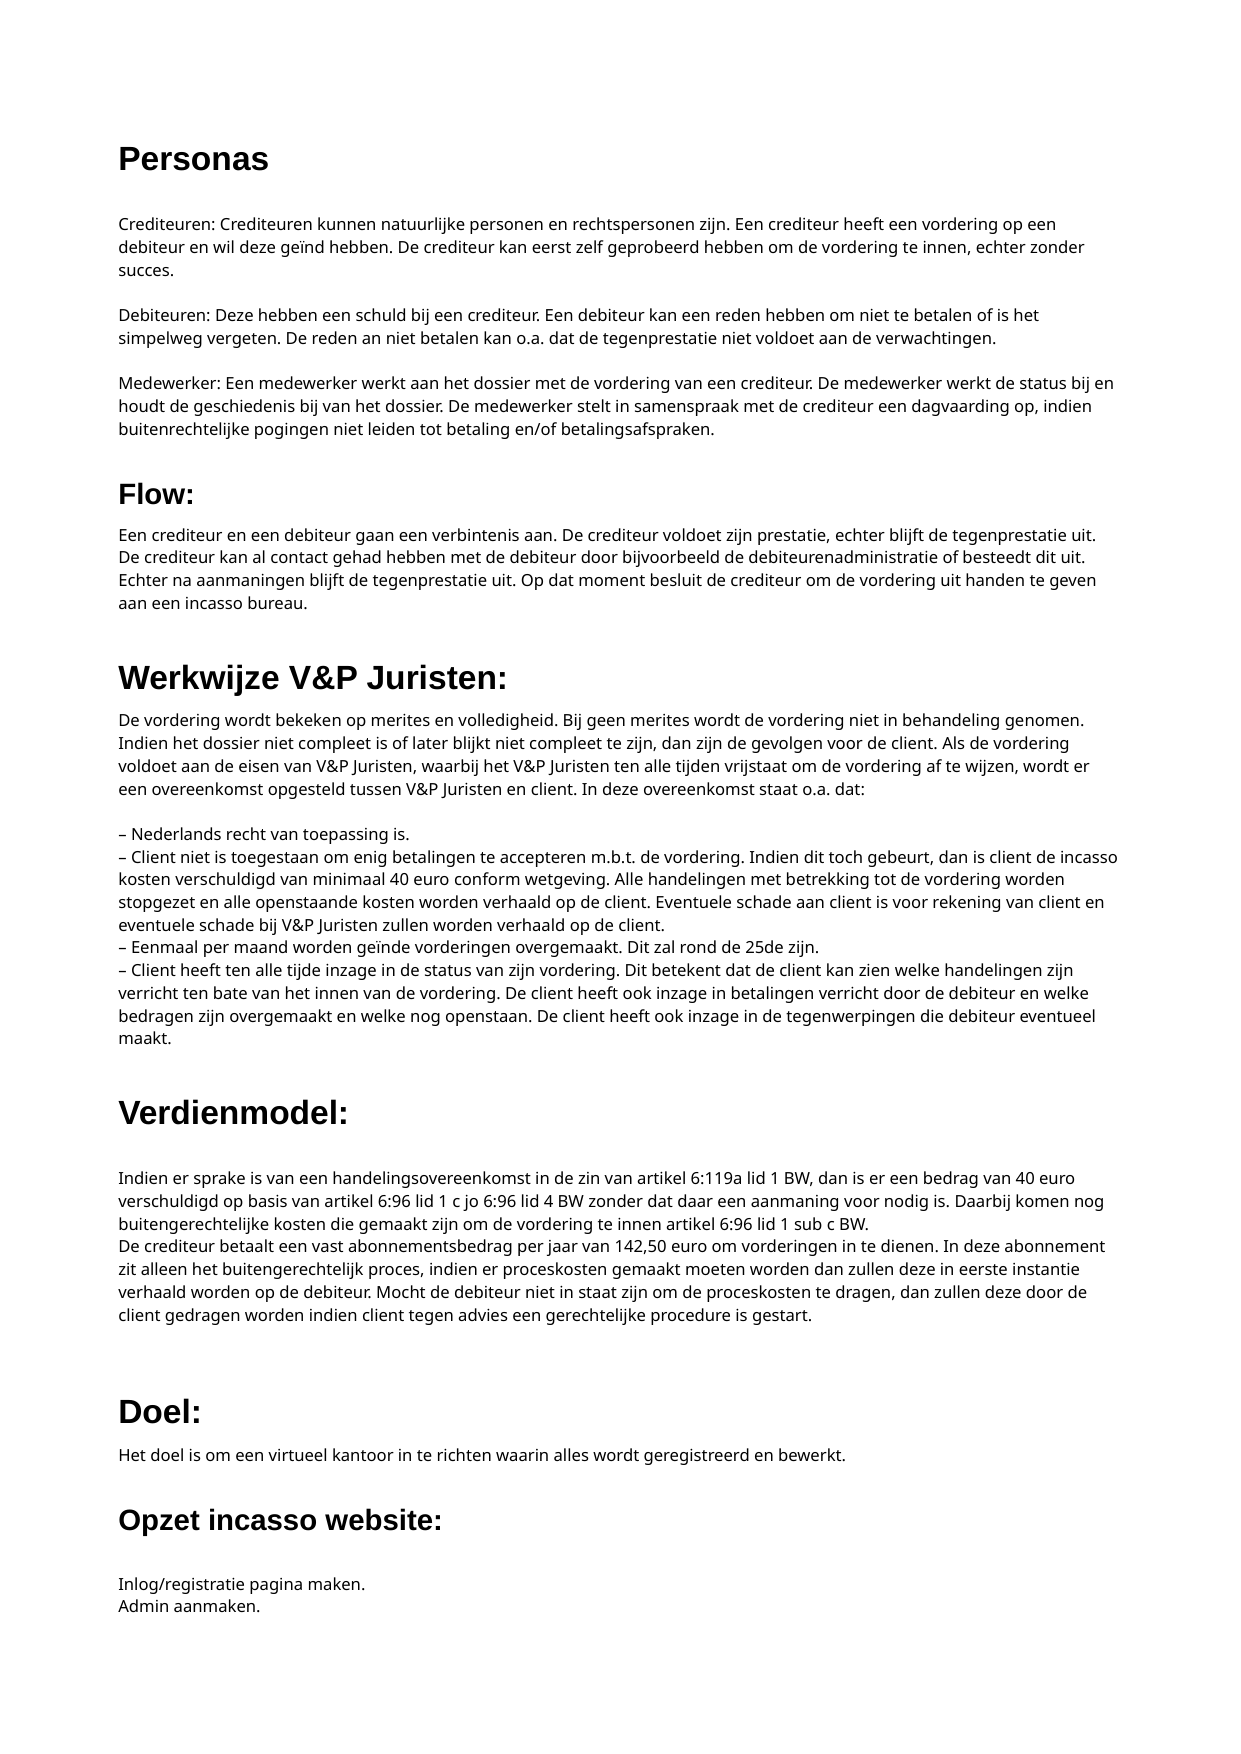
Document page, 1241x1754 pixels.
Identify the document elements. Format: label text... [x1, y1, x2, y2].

text Crediteuren: Crediteuren kunnen natuurlijke personen en rechtspersonen zijn. Een crediteur heeft een vordering op een debiteur en wil deze geïnd hebben. De crediteur kan eerst zelf geprobeerd hebben om de vordering te innen, echter zonder succes. [118, 213, 1122, 281]
text De crediteur betaalt een vast abonnementsbedrag per jaar van 142,50 euro om vorderingen in te dienen. In deze abonnement zit alleen het buitengerechtelijk proces, indien er proceskosten gemaakt moeten worden dan zullen deze in eerste instantie verhaald worden op de debiteur. Mocht de debiteur niet in staat zijn om de proceskosten te dragen, dan zullen deze door de client gedragen worden indien client tegen advies een gerechtelijke procedure is gestart. [118, 1235, 1122, 1326]
subtitle Werkwijze V&P Juristen: [118, 658, 1122, 696]
text Admin aanmaken. [118, 1595, 1122, 1618]
subtitle Opzet incasso website: [118, 1503, 1122, 1537]
text – Client heeft ten alle tijde inzage in de status van zijn vordering. Dit betekent dat de client kan zien welke handelingen zijn verricht ten bate van het innen van de vordering. De client heeft ook inzage in betalingen verricht door de debiteur en welke bedragen zijn overgemaakt en welke nog openstaan. De client heeft ook inzage in de tegenwerpingen die debiteur eventueel maakt. [118, 959, 1122, 1049]
text Indien er sprake is van een handelingsovereenkomst in de zin van artikel 6:119a lid 1 BW, dan is er een bedrag van 40 euro verschuldigd op basis van artikel 6:96 lid 1 c jo 6:96 lid 4 BW zonder dat daar een aanmaning voor nodig is. Daarbij komen nog buitengerechtelijke kosten die gemaakt zijn om de vordering te innen artikel 6:96 lid 1 sub c BW. [118, 1167, 1122, 1235]
subtitle Flow: [118, 477, 1122, 511]
text – Nederlands recht van toepassing is. [118, 822, 1122, 845]
text Een crediteur en een debiteur gaan een verbintenis aan. De crediteur voldoet zijn prestatie, echter blijft de tegenprestatie uit. De crediteur kan al contact gehad hebben met de debiteur door bijvoorbeeld de debiteurenadministratie of besteedt dit uit. Echter na aanmaningen blijft de tegenprestatie uit. Op dat moment besluit de crediteur om de vordering uit handen te geven aan een incasso bureau. [118, 523, 1122, 614]
text Het doel is om een virtueel kantoor in te richten waarin alles wordt geregistreerd en bewerkt. [118, 1443, 1122, 1466]
subtitle Doel: [118, 1392, 1122, 1431]
text Medewerker: Een medewerker werkt aan het dossier met de vordering van een crediteur. De medewerker werkt de status bij en houdt de geschiedenis bij van het dossier. De medewerker stelt in samenspraak met de crediteur een dagvaarding op, indien buitenrechtelijke pogingen niet leiden tot betaling en/of betalingsafspraken. [118, 372, 1122, 440]
text Debiteuren: Deze hebben een schuld bij een crediteur. Een debiteur kan een reden hebben om niet te betalen of is het simpelweg vergeten. De reden an niet betalen kan o.a. dat de tegenprestatie niet voldoet aan de verwachtingen. [118, 304, 1122, 349]
text – Eenmaal per maand worden geïnde vorderingen overgemaakt. Dit zal rond de 25de zijn. [118, 936, 1122, 959]
text – Client niet is toegestaan om enig betalingen te accepteren m.b.t. de vordering. Indien dit toch gebeurt, dan is client de incasso kosten verschuldigd van minimaal 40 euro conform wetgeving. Alle handelingen met betrekking tot de vordering worden stopgezet en alle openstaande kosten worden verhaald op de client. Eventuele schade aan client is voor rekening van client en eventuele schade bij V&P Juristen zullen worden verhaald op de client. [118, 845, 1122, 936]
text De vordering wordt bekeken op merites en volledigheid. Bij geen merites wordt de vordering niet in behandeling genomen. Indien het dossier niet compleet is of later blijkt niet compleet te zijn, dan zijn de gevolgen voor de client. Als de vordering voldoet aan de eisen van V&P Juristen, waarbij het V&P Juristen ten alle tijden vrijstaat om de vordering af te wijzen, wordt er een overeenkomst opgesteld tussen V&P Juristen en client. In deze overeenkomst staat o.a. dat: [118, 709, 1122, 800]
text Inlog/registratie pagina maken. [118, 1572, 1122, 1595]
subtitle Personas [118, 139, 1122, 178]
subtitle Verdienmodel: [118, 1093, 1122, 1132]
